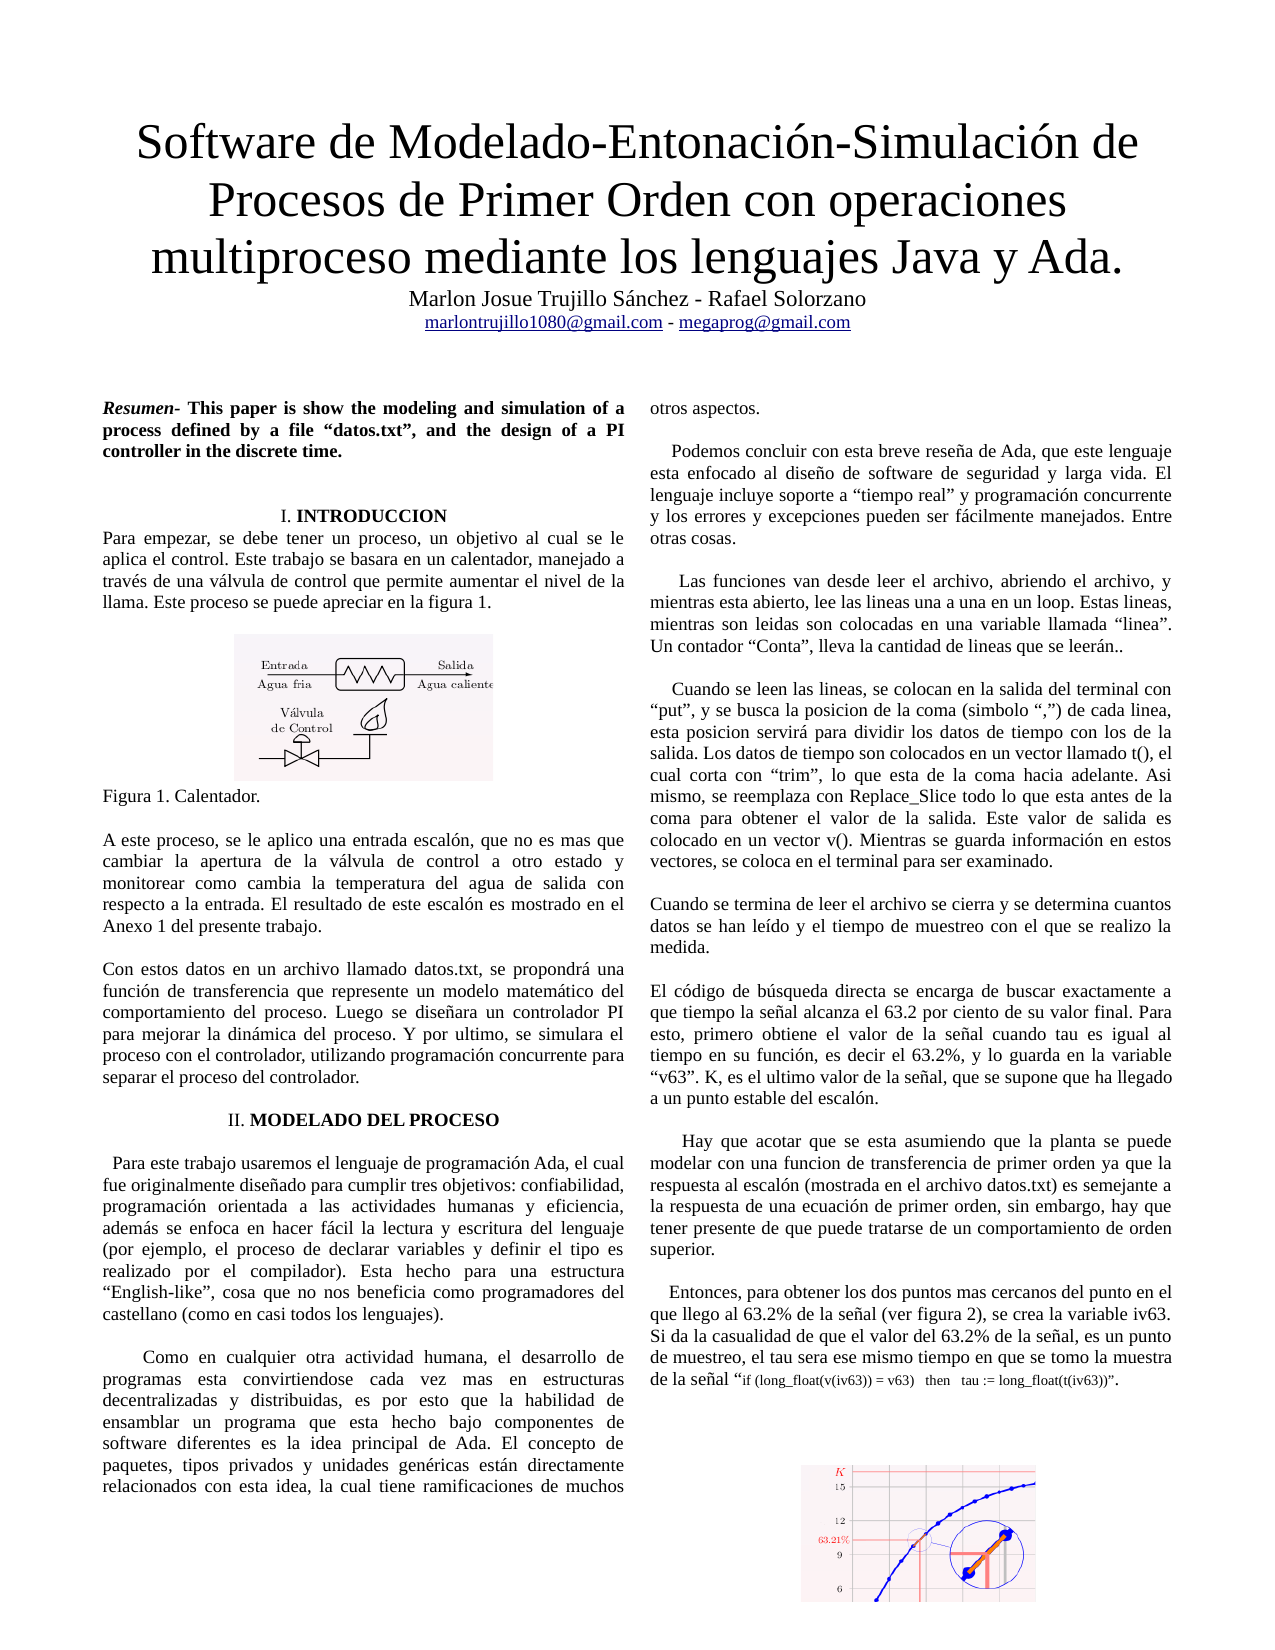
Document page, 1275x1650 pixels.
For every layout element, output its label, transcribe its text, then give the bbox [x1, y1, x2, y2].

text II. MODELADO DEL PROCESO [102, 1109, 625, 1130]
text Entonces, para obtener los dos puntos mas cercanos del punto en el que llego al 63.2% de la señal (ver figura 2), se crea la variable iv63. Si da la casualidad de que el valor del 63.2% de la señal, es un punto de muestreo, el tau sera ese mismo tiempo en que se tomo la muestra de la señal “if (long_float(v(iv63)) = v63) then tau := long_float(t(iv63))”. [650, 1281, 1173, 1389]
text otros aspectos. [650, 397, 1173, 419]
text A este proceso, se le aplico una entrada escalón, que no es mas que cambiar la apertura de la válvula de control a otro estado y monitorear como cambia la temperatura del agua de salida con respecto a la entrada. El resultado de este escalón es mostrado en el Anexo 1 del presente trabajo. [102, 828, 625, 936]
text Resumen- This paper is show the modeling and simulation of a process defined by a file “datos.txt”, and the design of a PI controller in the discrete time. [102, 397, 625, 462]
text Marlon Josue Trujillo Sánchez - Rafael Solorzano [102, 285, 1173, 311]
picture [800, 1465, 1036, 1602]
text El código de búsqueda directa se encarga de buscar exactamente a que tiempo la señal alcanza el 63.2 por ciento de su valor final. Para esto, primero obtiene el valor de la señal cuando tau es igual al tiempo en su función, es decir el 63.2%, y lo guarda en la variable “v63”. K, es el ultimo valor de la señal, que se supone que ha llegado a un punto estable del escalón. [650, 979, 1173, 1109]
text Con estos datos en un archivo llamado datos.txt, se propondrá una función de transferencia que represente un modelo matemático del comportamiento del proceso. Luego se diseñara un controlador PI para mejorar la dinámica del proceso. Y por ultimo, se simulara el proceso con el controlador, utilizando programación concurrente para separar el proceso del controlador. [102, 958, 625, 1087]
text Figura 1. Calentador. [102, 785, 625, 807]
text Cuando se leen las lineas, se colocan en la salida del terminal con “put”, y se busca la posicion de la coma (simbolo “,”) de cada linea, esta posicion servirá para dividir los datos de tiempo con los de la salida. Los datos de tiempo son colocados en un vector llamado t(), el cual corta con “trim”, lo que esta de la coma hacia adelante. Asi mismo, se reemplaza con Replace_Slice todo lo que esta antes de la coma para obtener el valor de la salida. Este valor de salida es colocado en un vector v(). Mientras se guarda información en estos vectores, se coloca en el terminal para ser examinado. [650, 678, 1173, 872]
picture [234, 634, 494, 781]
text marlontrujillo1080@gmail.com - megaprog@gmail.com [102, 311, 1173, 333]
text Podemos concluir con esta breve reseña de Ada, que este lenguaje esta enfocado al diseño de software de seguridad y larga vida. El lenguaje incluye soporte a “tiempo real” y programación concurrente y los errores y excepciones pueden ser fácilmente manejados. Entre otras cosas. [650, 440, 1173, 548]
text Como en cualquier otra actividad humana, el desarrollo de programas esta convirtiendose cada vez mas en estructuras decentralizadas y distribuidas, es por esto que la habilidad de ensamblar un programa que esta hecho bajo componentes de software diferentes es la idea principal de Ada. El concepto de paquetes, tipos privados y unidades genéricas están directamente relacionados con esta idea, la cual tiene ramificaciones de muchos [102, 1346, 625, 1497]
text Las funciones van desde leer el archivo, abriendo el archivo, y mientras esta abierto, lee las lineas una a una en un loop. Estas lineas, mientras son leidas son colocadas en una variable llamada “linea”. Un contador “Conta”, lleva la cantidad de lineas que se leerán.. [650, 570, 1173, 656]
text Para este trabajo usaremos el lenguaje de programación Ada, el cual fue originalmente diseñado para cumplir tres objetivos: confiabilidad, programación orientada a las actividades humanas y eficiencia, además se enfoca en hacer fácil la lectura y escritura del lenguaje (por ejemplo, el proceso de declarar variables y definir el tipo es realizado por el compilador). Esta hecho para una estructura “English-like”, cosa que no nos beneficia como programadores del castellano (como en casi todos los lenguajes). [102, 1152, 625, 1324]
text Hay que acotar que se esta asumiendo que la planta se puede modelar con una funcion de transferencia de primer orden ya que la respuesta al escalón (mostrada en el archivo datos.txt) es semejante a la respuesta de una ecuación de primer orden, sin embargo, hay que tener presente de que puede tratarse de un comportamiento de orden superior. [650, 1130, 1173, 1260]
text Software de Modelado-Entonación-Simulación de Procesos de Primer Orden con operaciones multiproceso mediante los lenguajes Java y Ada. [102, 112, 1173, 285]
text Para empezar, se debe tener un proceso, un objetivo al cual se le aplica el control. Este trabajo se basara en un calentador, manejado a través de una válvula de control que permite aumentar el nivel de la llama. Este proceso se puede apreciar en la figura 1. [102, 527, 625, 613]
text Cuando se termina de leer el archivo se cierra y se determina cuantos datos se han leído y el tiempo de muestreo con el que se realizo la medida. [650, 893, 1173, 958]
text I. INTRODUCCION [102, 505, 625, 527]
